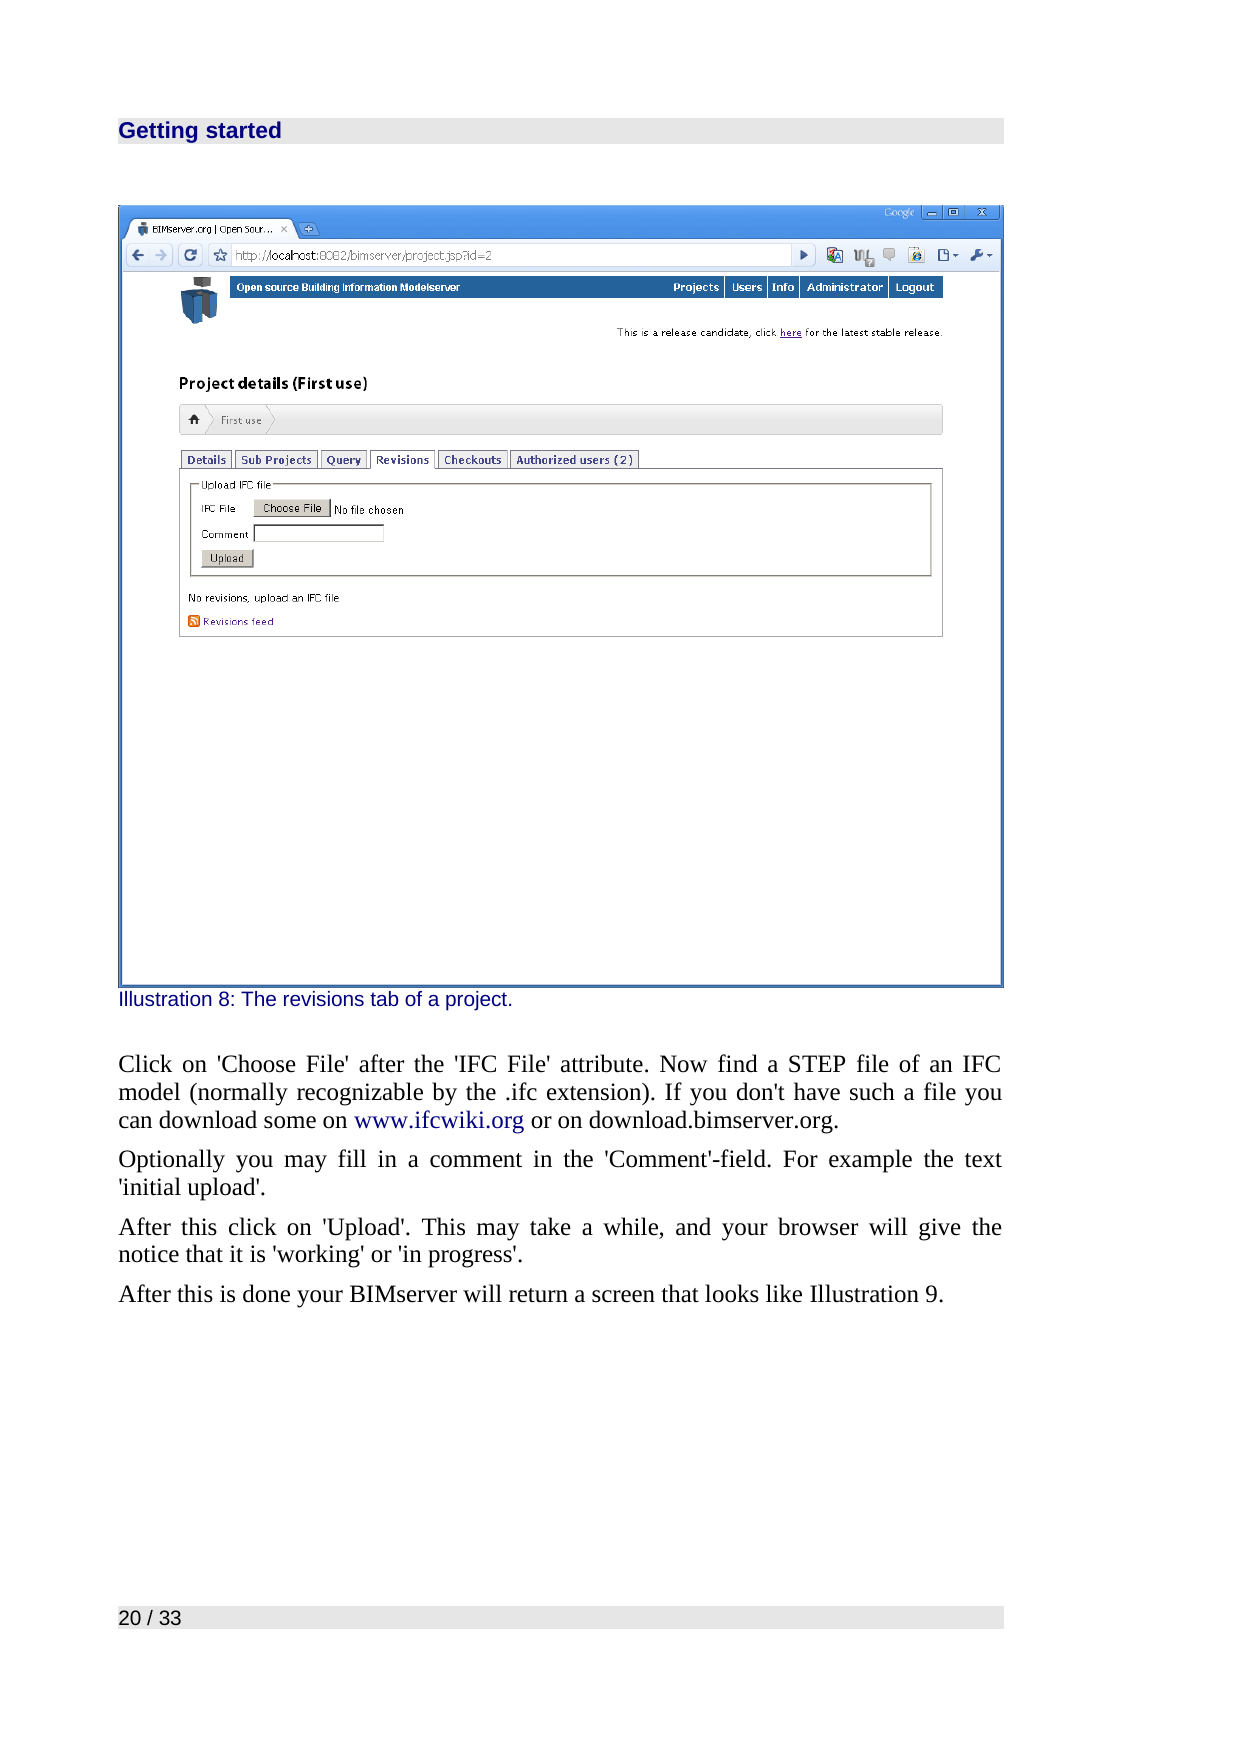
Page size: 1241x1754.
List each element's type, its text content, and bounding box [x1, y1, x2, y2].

text After this is done your BIMserver will return a screen that looks like Illustration 9. [118, 1280, 1004, 1308]
text Click on 'Choose File' after the 'IFC File' attribute. Now find a STEP file of an IFC model (normally recognizable by the .ifc extension). If you don't have such a file you can download some on www.ifcwiki.org or on download.bimserver.org. [118, 1051, 1004, 1134]
text Optionally you may fill in a comment in the 'Comment'-field. For example the text 'initial upload'. [118, 1146, 1004, 1201]
text Illustration 8: The revisions tab of a project. [118, 988, 1004, 1011]
picture [118, 205, 1004, 988]
text After this click on 'Upload'. This may take a while, and your browser will give the notice that it is 'working' or 'in progress'. [118, 1213, 1004, 1268]
